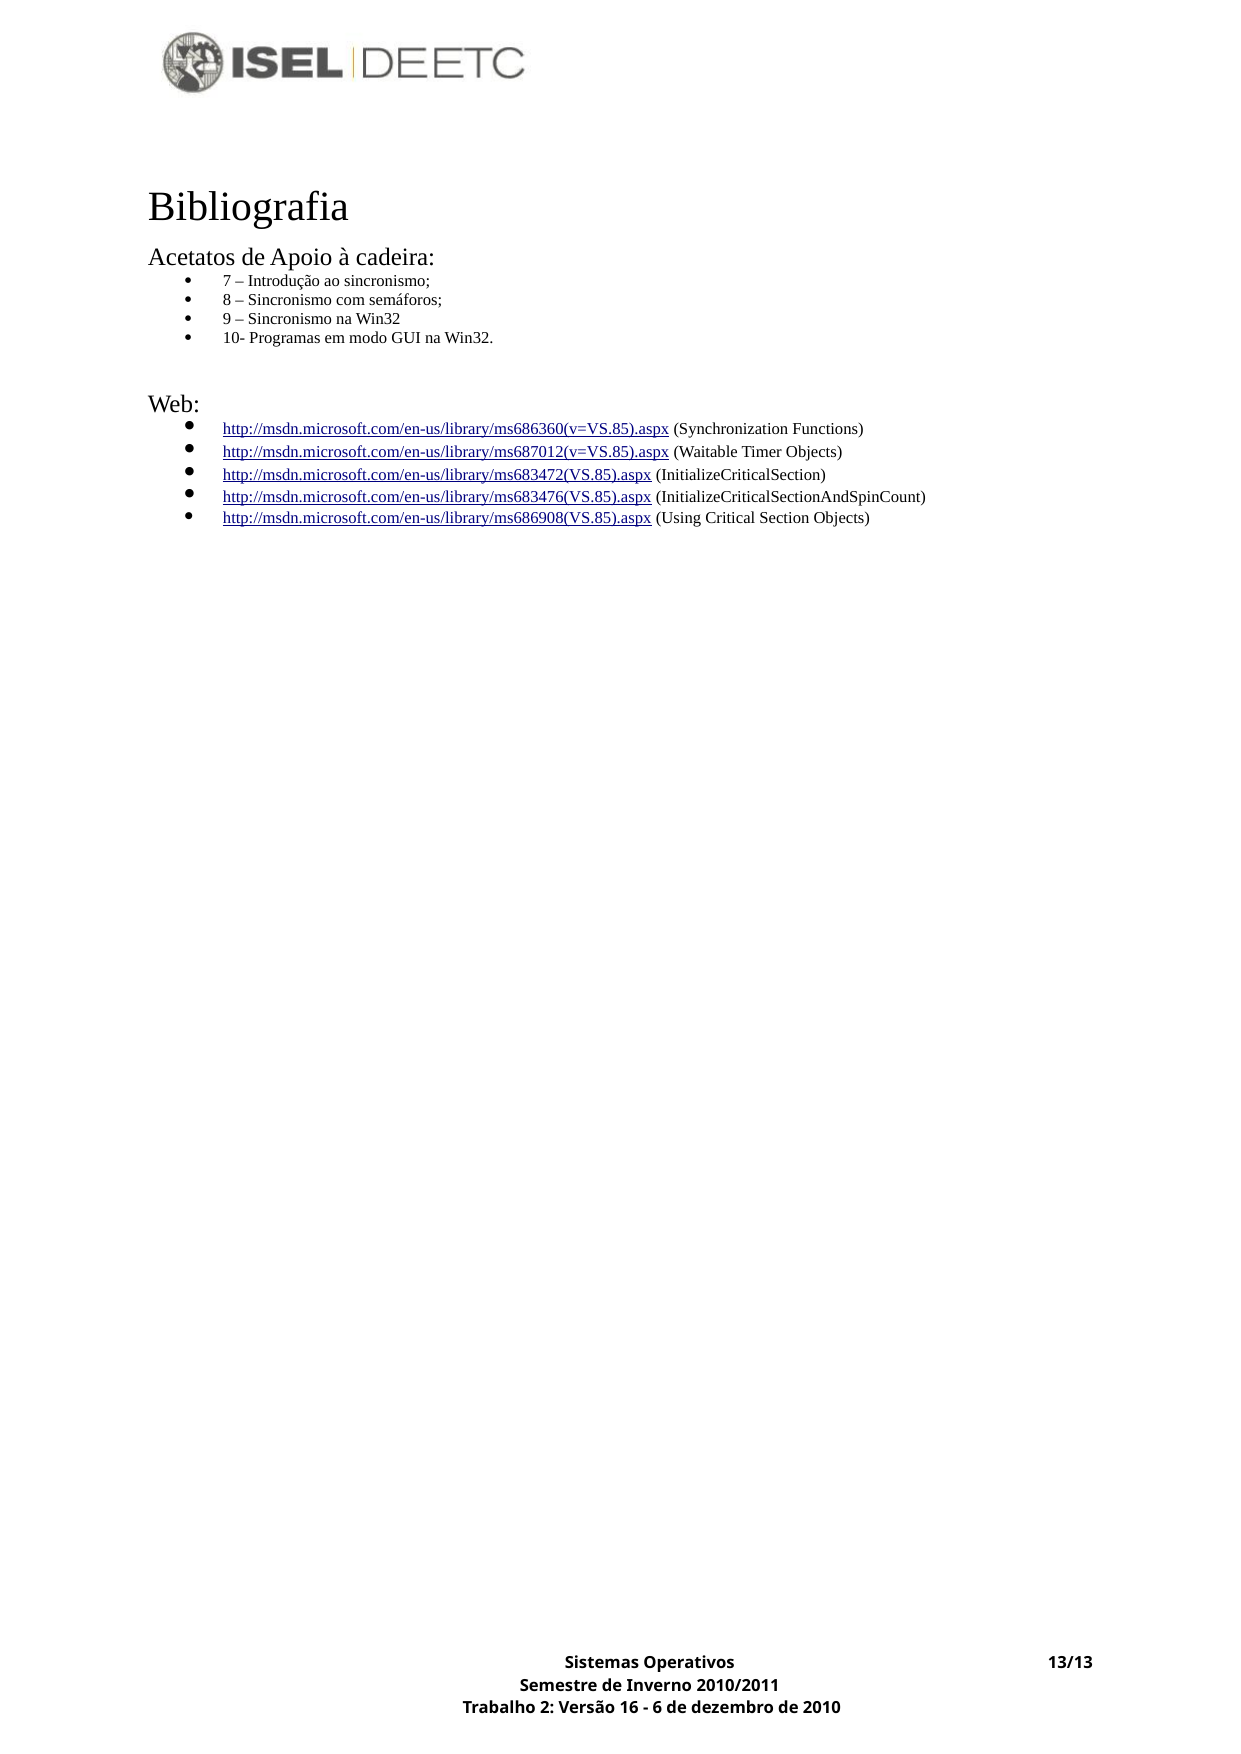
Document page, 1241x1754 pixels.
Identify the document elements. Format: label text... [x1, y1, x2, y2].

subtitle Bibliografia [148, 181, 1093, 229]
picture [153, 17, 555, 118]
list 7 – Introdução ao sincronismo; [185, 270, 1093, 290]
list http://msdn.microsoft.com/en-us/library/ms687012(v=VS.85).aspx (Waitable Timer Objects) [185, 440, 1093, 463]
list http://msdn.microsoft.com/en-us/library/ms683476(VS.85).aspx (InitializeCriticalSectionAndSpinCount) [185, 486, 1093, 508]
list 9 – Sincronismo na Win32 [185, 309, 1093, 328]
text Acetatos de Apoio à cadeira: [148, 242, 1093, 270]
list 10- Programas em modo GUI na Win32. [185, 328, 1093, 347]
text Web: [148, 389, 1093, 417]
list http://msdn.microsoft.com/en-us/library/ms686360(v=VS.85).aspx (Synchronization Functions) [185, 417, 1093, 440]
list http://msdn.microsoft.com/en-us/library/ms683472(VS.85).aspx (InitializeCriticalSection) [185, 463, 1093, 486]
list 8 – Sincronismo com semáforos; [185, 290, 1093, 309]
list http://msdn.microsoft.com/en-us/library/ms686908(VS.85).aspx (Using Critical Section Objects) [185, 508, 1093, 528]
